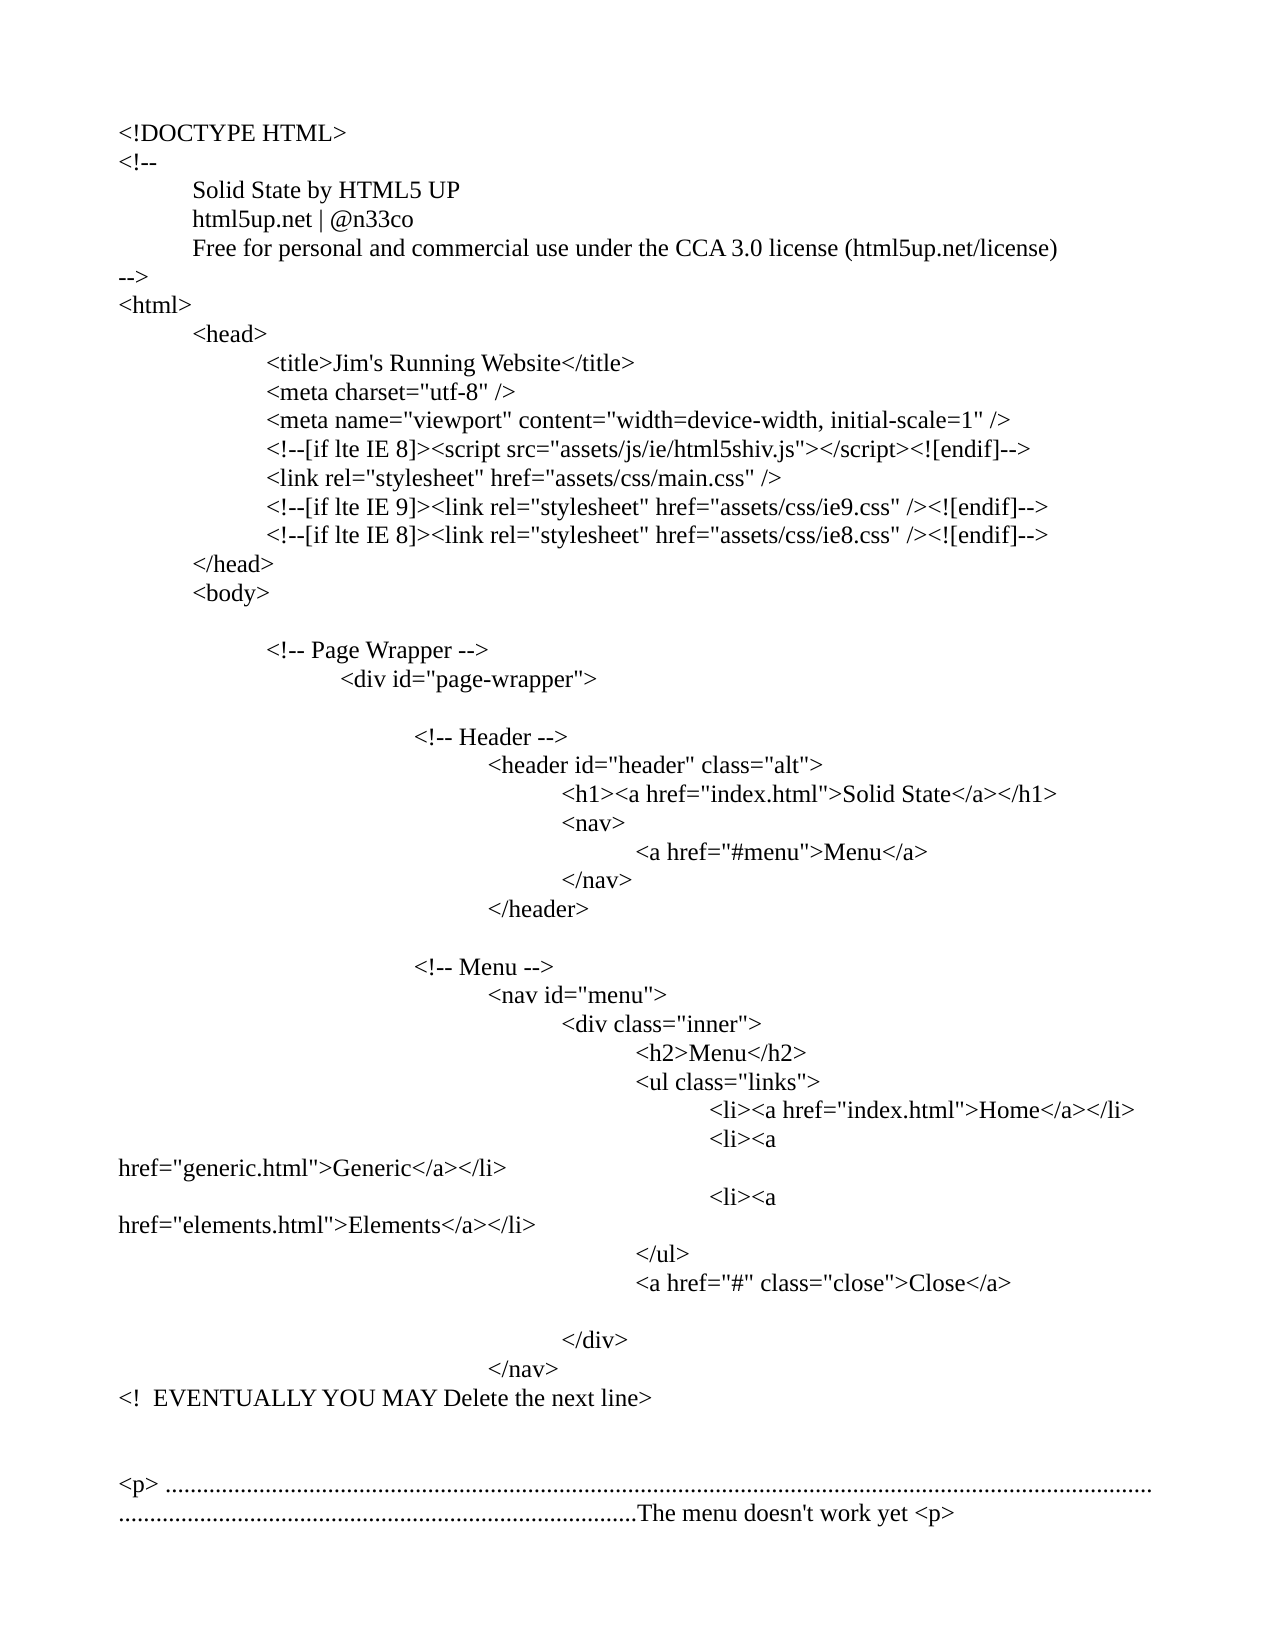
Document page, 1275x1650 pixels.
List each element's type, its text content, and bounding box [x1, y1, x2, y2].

text <!DOCTYPE HTML> [118, 118, 1157, 147]
text </nav> [118, 1354, 1157, 1383]
text <!--[if lte IE 8]><link rel="stylesheet" href="assets/css/ie8.css" /><![endif]--> [118, 521, 1157, 549]
text <!-- [118, 147, 1157, 176]
text --> [118, 262, 1157, 291]
text <!--[if lte IE 8]><script src="assets/js/ie/html5shiv.js"></script><![endif]--> [118, 434, 1157, 463]
text <h2>Menu</h2> [118, 1038, 1157, 1067]
text <html> [118, 291, 1157, 319]
text html5up.net | @n33co [118, 204, 1157, 233]
text <li><a href="index.html">Home</a></li> [118, 1096, 1157, 1124]
text <p> .................................................................................................................................................................................................................................................The menu doesn't work yet <p> [118, 1412, 1157, 1527]
text <!-- Menu --> [118, 952, 1157, 981]
text <body> [118, 578, 1157, 607]
text <a href="#menu">Menu</a> [118, 837, 1157, 866]
text </div> [118, 1326, 1157, 1354]
text <!--[if lte IE 9]><link rel="stylesheet" href="assets/css/ie9.css" /><![endif]--> [118, 492, 1157, 521]
text <div id="page-wrapper"> [118, 664, 1157, 693]
text <li><a href="generic.html">Generic</a></li> [118, 1124, 1157, 1182]
text </ul> [118, 1239, 1157, 1268]
text <h1><a href="index.html">Solid State</a></h1> [118, 779, 1157, 808]
text <li><a href="elements.html">Elements</a></li> [118, 1182, 1157, 1239]
text <! EVENTUALLY YOU MAY Delete the next line> [118, 1383, 1157, 1412]
text <!-- Header --> [118, 722, 1157, 751]
text Free for personal and commercial use under the CCA 3.0 license (html5up.net/license) [118, 233, 1157, 262]
text <head> [118, 319, 1157, 348]
text <ul class="links"> [118, 1067, 1157, 1096]
text </nav> [118, 866, 1157, 894]
text <nav id="menu"> [118, 981, 1157, 1009]
text <meta charset="utf-8" /> [118, 377, 1157, 406]
text </head> [118, 549, 1157, 578]
text <header id="header" class="alt"> [118, 751, 1157, 779]
text <div class="inner"> [118, 1009, 1157, 1038]
text <a href="#" class="close">Close</a> [118, 1268, 1157, 1297]
text Solid State by HTML5 UP [118, 176, 1157, 204]
text <!-- Page Wrapper --> [118, 636, 1157, 664]
text <meta name="viewport" content="width=device-width, initial-scale=1" /> [118, 406, 1157, 434]
text </header> [118, 894, 1157, 923]
text <title>Jim's Running Website</title> [118, 348, 1157, 377]
text <nav> [118, 808, 1157, 837]
text <link rel="stylesheet" href="assets/css/main.css" /> [118, 463, 1157, 492]
